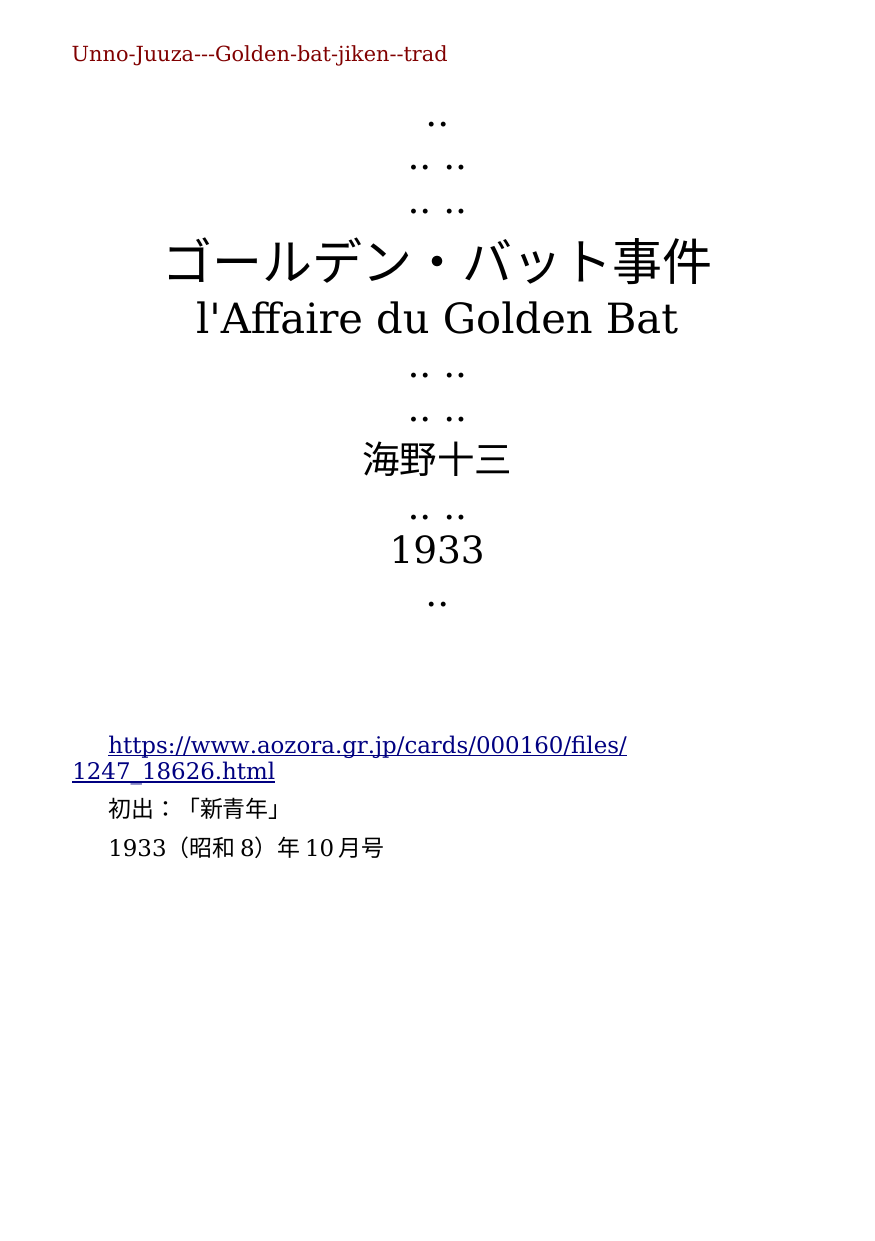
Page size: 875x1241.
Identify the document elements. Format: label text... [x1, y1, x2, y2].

text 初出：「新青年」 [72, 791, 802, 824]
text https://www.aozora.gr.jp/cards/000160/files/1247_18626.html [72, 732, 802, 785]
text 1933（昭和8）年10月号 [72, 830, 802, 863]
text Unno-Juuza---Golden-bat-jiken--trad [71, 42, 803, 66]
subtitle .. .. .. .. .. ゴールデン・バット事件 l'Affaire du Golden Bat .. .. .. .. 海野十三 .. .. 1933 .. [36, 91, 838, 616]
